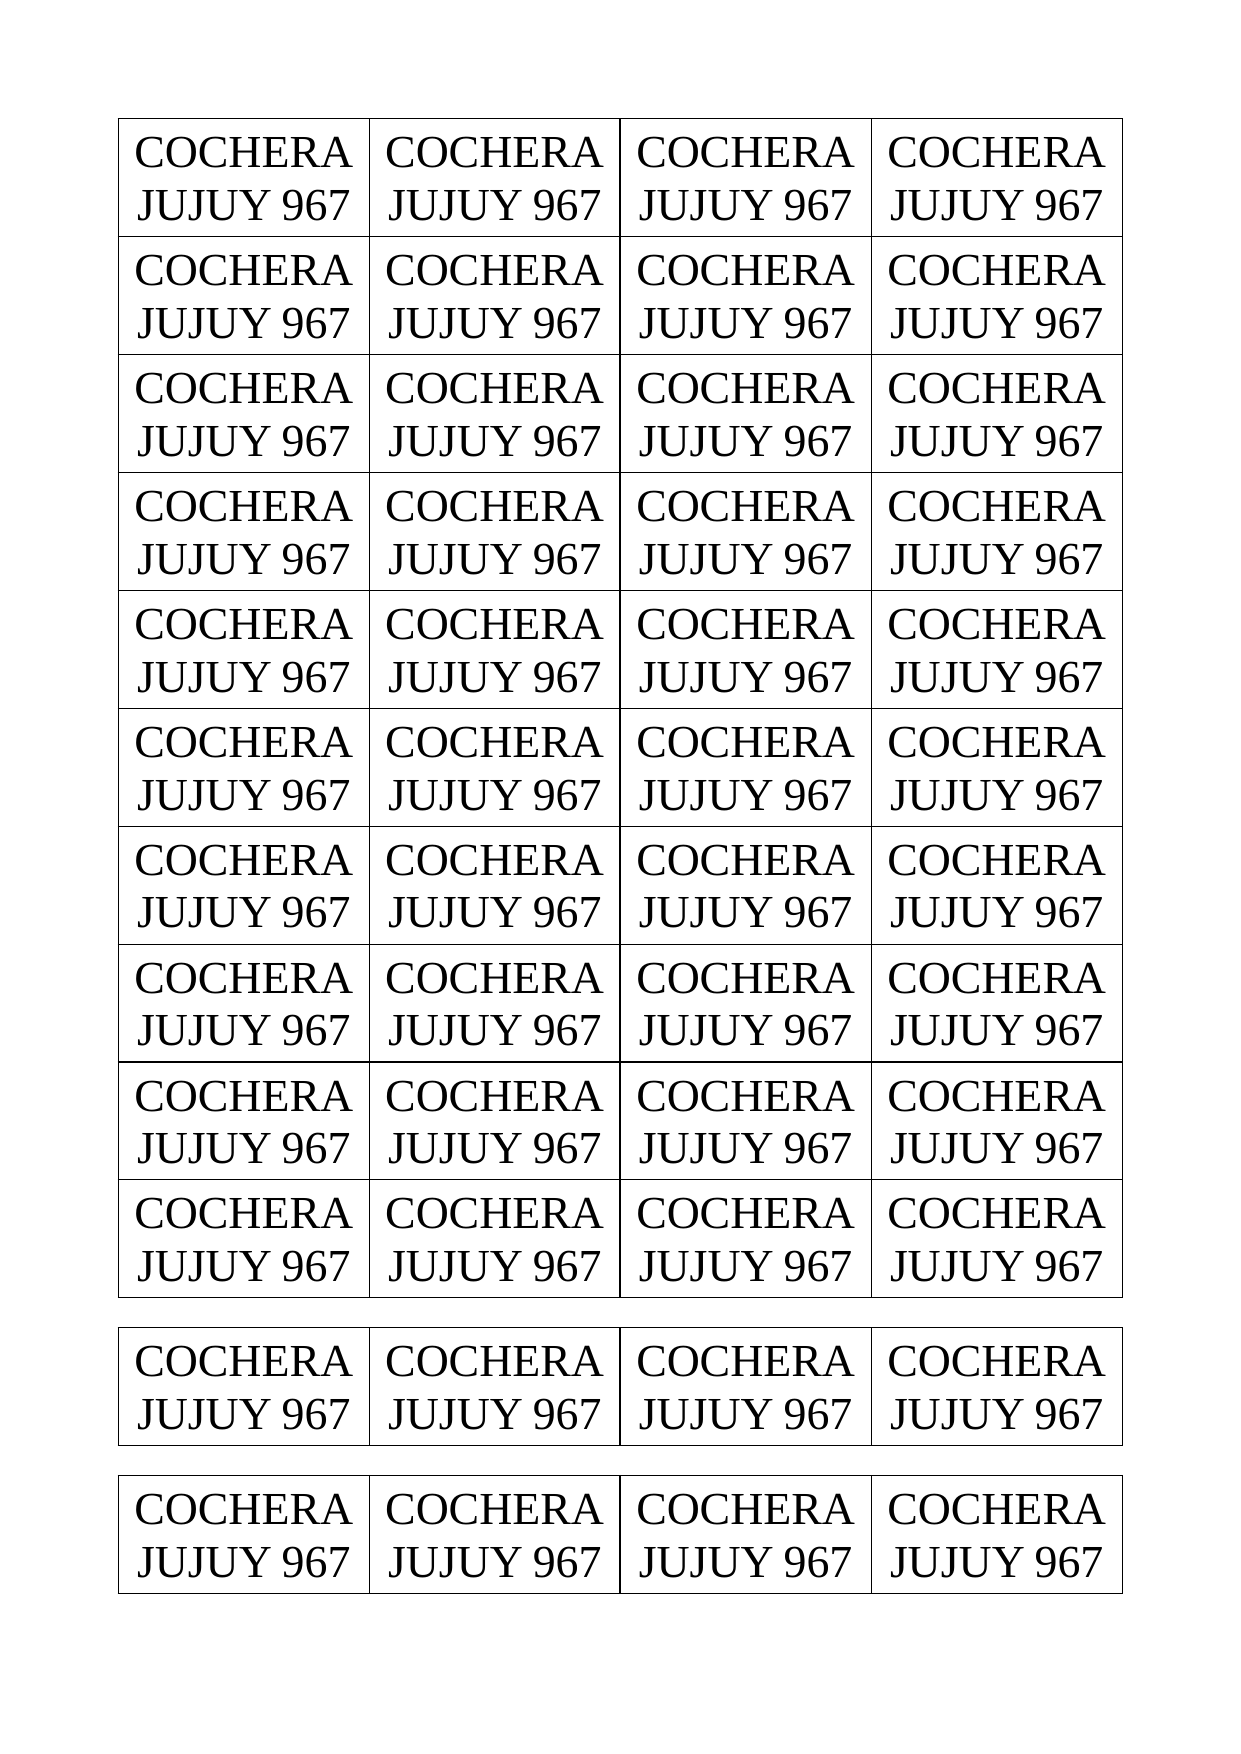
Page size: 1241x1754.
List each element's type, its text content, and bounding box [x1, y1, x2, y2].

table_cell COCHERA JUJUY 967 [872, 473, 1122, 590]
table_header COCHERA JUJUY 967 [621, 119, 871, 236]
table_header COCHERA JUJUY 967 [621, 1476, 871, 1593]
table_header COCHERA JUJUY 967 [119, 1328, 369, 1445]
table_cell COCHERA JUJUY 967 [370, 709, 619, 826]
table_cell COCHERA JUJUY 967 [370, 473, 619, 590]
table_cell COCHERA JUJUY 967 [872, 237, 1122, 354]
table_cell COCHERA JUJUY 967 [370, 827, 619, 943]
table_cell COCHERA JUJUY 967 [370, 237, 619, 354]
table_cell COCHERA JUJUY 967 [872, 355, 1122, 472]
table_cell COCHERA JUJUY 967 [119, 355, 369, 472]
table_cell COCHERA JUJUY 967 [119, 591, 369, 708]
table_cell COCHERA JUJUY 967 [872, 827, 1122, 943]
table_cell COCHERA JUJUY 967 [872, 1180, 1122, 1297]
table_cell COCHERA JUJUY 967 [872, 1063, 1122, 1179]
table_cell COCHERA JUJUY 967 [119, 1180, 369, 1297]
table_cell COCHERA JUJUY 967 [370, 945, 619, 1061]
table_cell COCHERA JUJUY 967 [119, 709, 369, 826]
table_cell COCHERA JUJUY 967 [119, 473, 369, 590]
table_cell COCHERA JUJUY 967 [872, 709, 1122, 826]
table_header COCHERA JUJUY 967 [119, 1476, 369, 1593]
table_cell COCHERA JUJUY 967 [621, 237, 871, 354]
table_header COCHERA JUJUY 967 [621, 1328, 871, 1445]
table_cell COCHERA JUJUY 967 [370, 591, 619, 708]
table_header COCHERA JUJUY 967 [872, 119, 1122, 236]
table_header COCHERA JUJUY 967 [370, 1328, 619, 1445]
table_cell COCHERA JUJUY 967 [370, 1063, 619, 1179]
table_cell COCHERA JUJUY 967 [119, 1063, 369, 1179]
table_header COCHERA JUJUY 967 [370, 1476, 619, 1593]
table_cell COCHERA JUJUY 967 [872, 591, 1122, 708]
table_header COCHERA JUJUY 967 [370, 119, 619, 236]
table_header COCHERA JUJUY 967 [872, 1328, 1122, 1445]
table_header COCHERA JUJUY 967 [872, 1476, 1122, 1593]
table_cell COCHERA JUJUY 967 [370, 355, 619, 472]
table_cell COCHERA JUJUY 967 [119, 827, 369, 943]
table_cell COCHERA JUJUY 967 [370, 1180, 619, 1297]
table_cell COCHERA JUJUY 967 [621, 1063, 871, 1179]
table_cell COCHERA JUJUY 967 [621, 709, 871, 826]
table_cell COCHERA JUJUY 967 [621, 355, 871, 472]
table_cell COCHERA JUJUY 967 [621, 591, 871, 708]
table_cell COCHERA JUJUY 967 [621, 473, 871, 590]
table_cell COCHERA JUJUY 967 [621, 945, 871, 1061]
table_cell COCHERA JUJUY 967 [119, 945, 369, 1061]
table_cell COCHERA JUJUY 967 [621, 1180, 871, 1297]
table_header COCHERA JUJUY 967 [119, 119, 369, 236]
table_cell COCHERA JUJUY 967 [621, 827, 871, 943]
table_cell COCHERA JUJUY 967 [119, 237, 369, 354]
table_cell COCHERA JUJUY 967 [872, 945, 1122, 1061]
